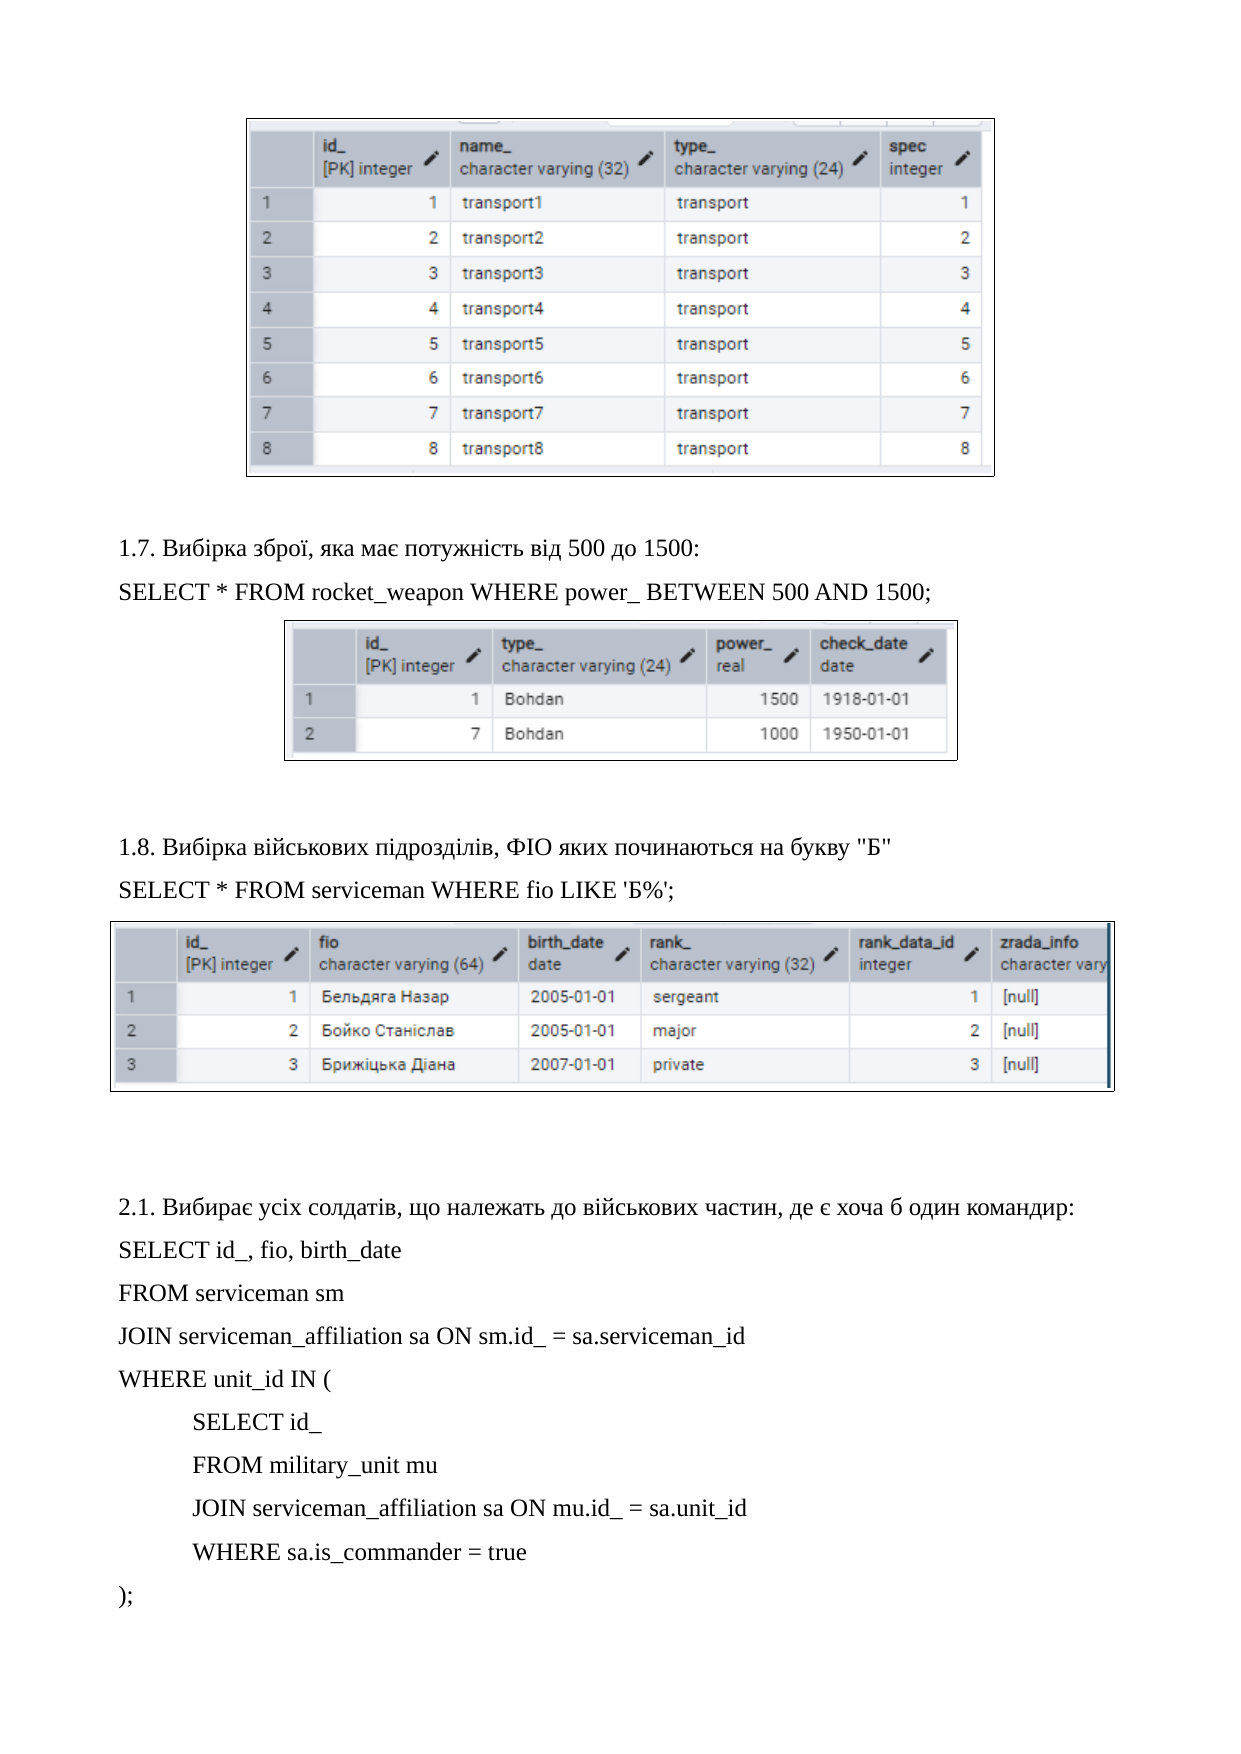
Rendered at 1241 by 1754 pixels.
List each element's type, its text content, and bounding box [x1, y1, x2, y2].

text 2.1. Вибирає усіх солдатів, що належать до військових частин, де є хоча б один командир: [118, 1192, 1122, 1220]
text WHERE unit_id IN ( [118, 1364, 1122, 1393]
picture [113, 923, 1112, 1088]
text SELECT * FROM serviceman WHERE fio LIKE 'Б%'; [118, 875, 1122, 1124]
picture [286, 622, 954, 758]
text SELECT * FROM rocket_weapon WHERE power_ BETWEEN 500 AND 1500; [118, 577, 1122, 605]
text ); [118, 1580, 1122, 1608]
text JOIN serviceman_affiliation sa ON mu.id_ = sa.unit_id [118, 1493, 1122, 1522]
picture [248, 121, 992, 473]
text 1.7. Вибірка зброї, яка має потужність від 500 до 1500: [118, 533, 1122, 562]
text SELECT id_ [118, 1407, 1122, 1436]
text JOIN serviceman_affiliation sa ON sm.id_ = sa.serviceman_id [118, 1321, 1122, 1350]
text WHERE sa.is_commander = true [118, 1537, 1122, 1565]
text 1.8. Вибірка військових підрозділів, ФІО яких починаються на букву "Б" [118, 832, 1122, 861]
text SELECT id_, fio, birth_date [118, 1235, 1122, 1263]
text FROM military_unit mu [118, 1450, 1122, 1479]
text FROM serviceman sm [118, 1278, 1122, 1307]
text [111, 922, 1114, 1091]
